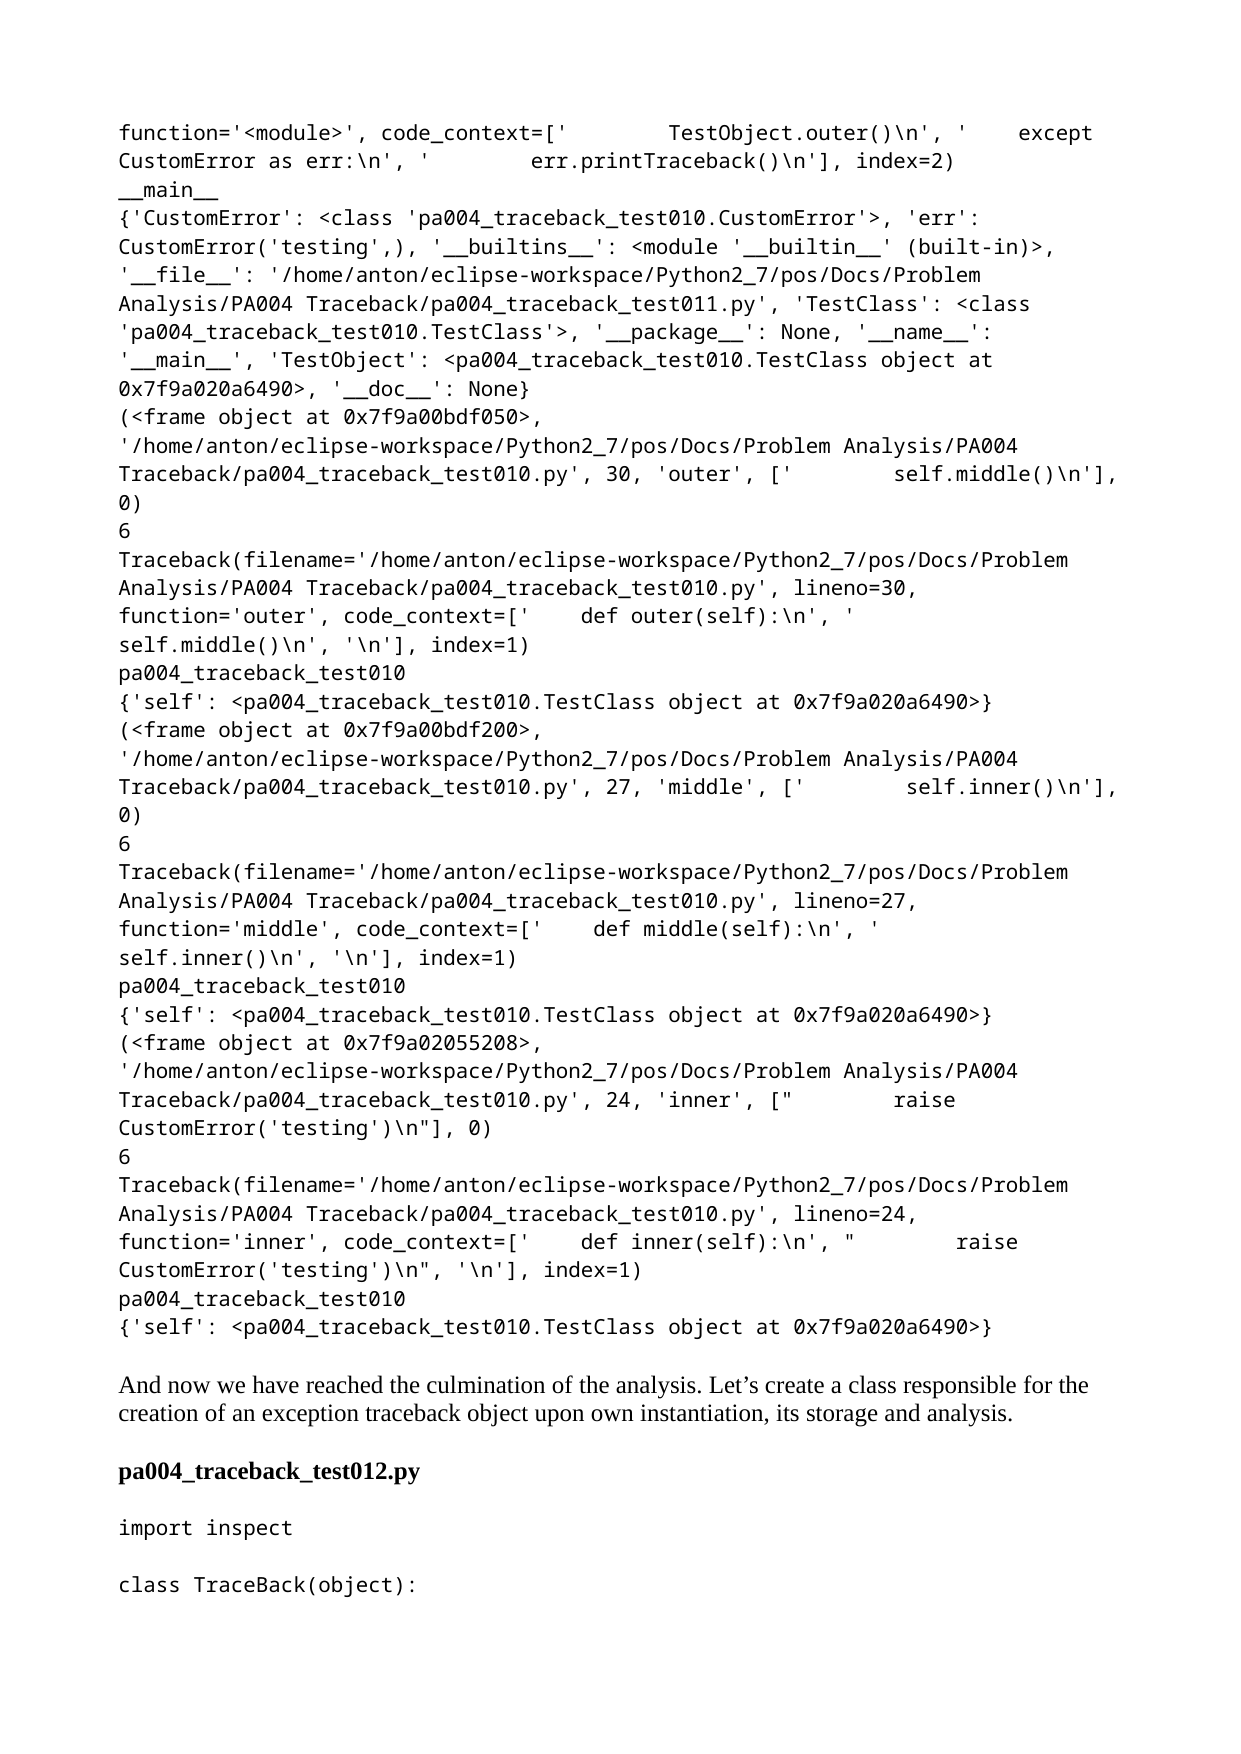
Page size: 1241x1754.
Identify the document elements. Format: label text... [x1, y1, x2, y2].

text 6 [118, 1142, 1122, 1170]
text Traceback(filename='/home/anton/eclipse-workspace/Python2_7/pos/Docs/Problem Analysis/PA004 Traceback/pa004_traceback_test010.py', lineno=30, function='outer', code_context=[' def outer(self):\n', ' self.middle()\n', '\n'], index=1) [118, 545, 1122, 658]
text {'self': <pa004_traceback_test010.TestClass object at 0x7f9a020a6490>} [118, 1000, 1122, 1028]
text pa004_traceback_test012.py [118, 1456, 1122, 1485]
text 6 [118, 516, 1122, 545]
text {'self': <pa004_traceback_test010.TestClass object at 0x7f9a020a6490>} [118, 687, 1122, 715]
text import inspect [118, 1513, 1122, 1542]
text function='<module>', code_context=[' TestObject.outer()\n', ' except CustomError as err:\n', ' err.printTraceback()\n'], index=2) [118, 118, 1122, 175]
text __main__ [118, 175, 1122, 203]
text pa004_traceback_test010 [118, 1284, 1122, 1312]
text class TraceBack(object): [118, 1571, 1122, 1599]
text pa004_traceback_test010 [118, 971, 1122, 1000]
text {'self': <pa004_traceback_test010.TestClass object at 0x7f9a020a6490>} [118, 1312, 1122, 1341]
text Traceback(filename='/home/anton/eclipse-workspace/Python2_7/pos/Docs/Problem Analysis/PA004 Traceback/pa004_traceback_test010.py', lineno=27, function='middle', code_context=[' def middle(self):\n', ' self.inner()\n', '\n'], index=1) [118, 857, 1122, 971]
text And now we have reached the culmination of the analysis. Let’s create a class responsible for the creation of an exception traceback object upon own instantiation, its storage and analysis. [118, 1370, 1122, 1427]
text (<frame object at 0x7f9a02055208>, '/home/anton/eclipse-workspace/Python2_7/pos/Docs/Problem Analysis/PA004 Traceback/pa004_traceback_test010.py', 24, 'inner', [" raise CustomError('testing')\n"], 0) [118, 1028, 1122, 1142]
text 6 [118, 829, 1122, 857]
text (<frame object at 0x7f9a00bdf050>, '/home/anton/eclipse-workspace/Python2_7/pos/Docs/Problem Analysis/PA004 Traceback/pa004_traceback_test010.py', 30, 'outer', [' self.middle()\n'], 0) [118, 402, 1122, 516]
text (<frame object at 0x7f9a00bdf200>, '/home/anton/eclipse-workspace/Python2_7/pos/Docs/Problem Analysis/PA004 Traceback/pa004_traceback_test010.py', 27, 'middle', [' self.inner()\n'], 0) [118, 715, 1122, 829]
text Traceback(filename='/home/anton/eclipse-workspace/Python2_7/pos/Docs/Problem Analysis/PA004 Traceback/pa004_traceback_test010.py', lineno=24, function='inner', code_context=[' def inner(self):\n', " raise CustomError('testing')\n", '\n'], index=1) [118, 1170, 1122, 1284]
text pa004_traceback_test010 [118, 658, 1122, 687]
text {'CustomError': <class 'pa004_traceback_test010.CustomError'>, 'err': CustomError('testing',), '__builtins__': <module '__builtin__' (built-in)>, '__file__': '/home/anton/eclipse-workspace/Python2_7/pos/Docs/Problem Analysis/PA004 Traceback/pa004_traceback_test011.py', 'TestClass': <class 'pa004_traceback_test010.TestClass'>, '__package__': None, '__name__': '__main__', 'TestObject': <pa004_traceback_test010.TestClass object at 0x7f9a020a6490>, '__doc__': None} [118, 203, 1122, 402]
